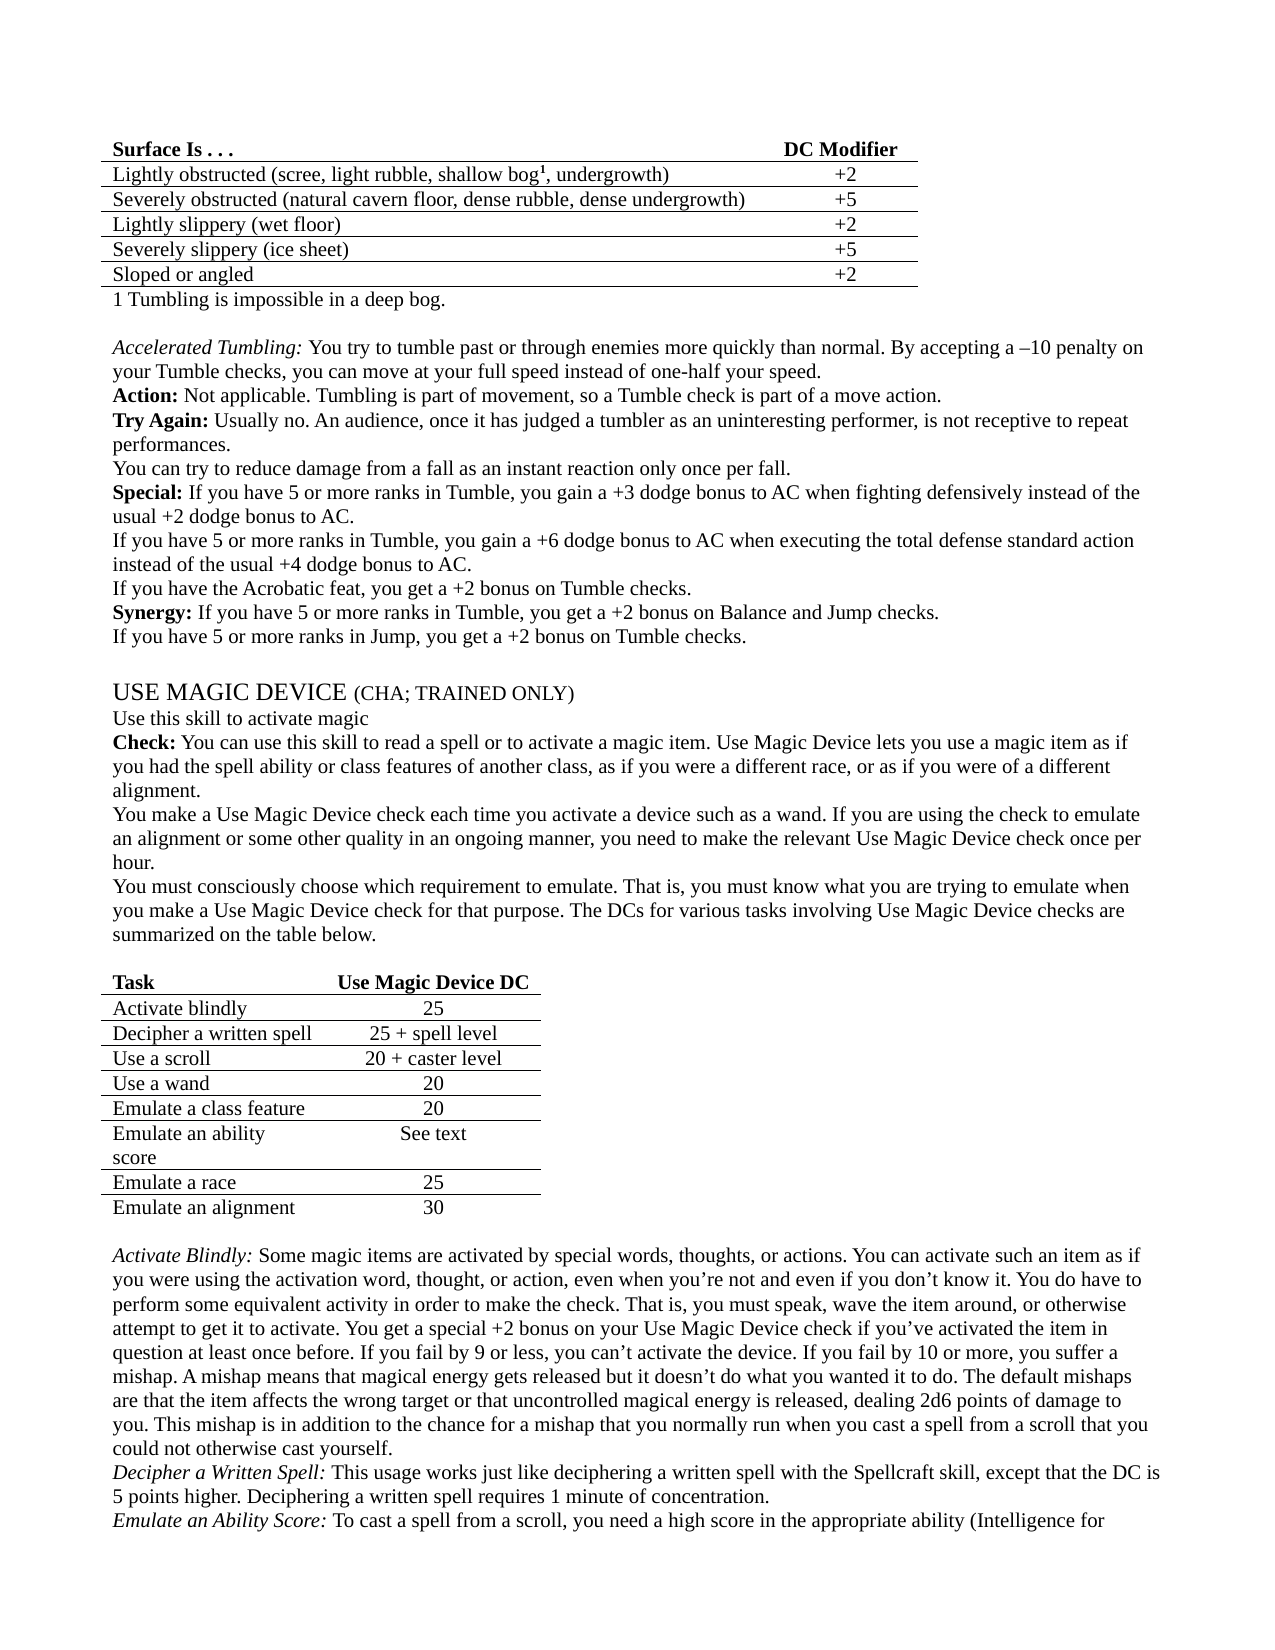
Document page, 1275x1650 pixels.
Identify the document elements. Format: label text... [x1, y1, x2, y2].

text Check: You can use this skill to read a spell or to activate a magic item. Use Magic Device lets you use a magic item as if you had the spell ability or class features of another class, as if you were a different race, or as if you were of a different alignment. [112, 730, 1162, 802]
table_cell See text [326, 1121, 541, 1169]
table_cell Use a scroll [101, 1046, 326, 1070]
table_cell Emulate a class feature [101, 1096, 326, 1120]
table_cell +2 [773, 262, 918, 286]
table_cell 25 + spell level [326, 1021, 541, 1044]
table_header Task [101, 970, 326, 994]
table_cell 25 [326, 1170, 541, 1194]
text You can try to reduce damage from a fall as an instant reaction only once per fall. [112, 456, 1162, 480]
table_cell Emulate an alignment [101, 1195, 326, 1219]
table_cell +5 [773, 187, 918, 211]
text If you have 5 or more ranks in Jump, you get a +2 bonus on Tumble checks. [112, 624, 1162, 648]
table_cell Lightly obstructed (scree, light rubble, shallow bog1, undergrowth) [101, 162, 772, 186]
text Decipher a Written Spell: This usage works just like deciphering a written spell with the Spellcraft skill, except that the DC is 5 points higher. Deciphering a written spell requires 1 minute of concentration. [112, 1460, 1162, 1508]
table_cell 30 [326, 1195, 541, 1219]
text USE MAGIC DEVICE (CHA; TRAINED ONLY) [112, 677, 1162, 706]
table_cell Activate blindly [101, 995, 326, 1019]
text Accelerated Tumbling: You try to tumble past or through enemies more quickly than normal. By accepting a –10 penalty on your Tumble checks, you can move at your full speed instead of one-half your speed. [112, 335, 1162, 383]
table_header DC Modifier [773, 137, 918, 161]
table_cell Emulate a race [101, 1170, 326, 1194]
text Use this skill to activate magic [112, 706, 1162, 730]
table_cell 20 + caster level [326, 1046, 541, 1070]
table_cell +5 [773, 237, 918, 261]
table_cell 20 [326, 1096, 541, 1120]
table_cell Severely obstructed (natural cavern floor, dense rubble, dense undergrowth) [101, 187, 772, 211]
text You must consciously choose which requirement to emulate. That is, you must know what you are trying to emulate when you make a Use Magic Device check for that purpose. The DCs for various tasks involving Use Magic Device checks are summarized on the table below. [112, 874, 1162, 946]
table_cell Decipher a written spell [101, 1021, 326, 1044]
text Action: Not applicable. Tumbling is part of movement, so a Tumble check is part of a move action. [112, 383, 1162, 407]
table_cell Severely slippery (ice sheet) [101, 237, 772, 261]
table_header Surface Is . . . [101, 137, 772, 161]
table_cell Lightly slippery (wet floor) [101, 212, 772, 236]
table_cell Use a wand [101, 1071, 326, 1095]
text You make a Use Magic Device check each time you activate a device such as a wand. If you are using the check to emulate an alignment or some other quality in an ongoing manner, you need to make the relevant Use Magic Device check once per hour. [112, 802, 1162, 874]
text If you have 5 or more ranks in Tumble, you gain a +6 dodge bonus to AC when executing the total defense standard action instead of the usual +4 dodge bonus to AC. [112, 528, 1162, 576]
table_cell +2 [773, 162, 918, 186]
table_cell 20 [326, 1071, 541, 1095]
text Try Again: Usually no. An audience, once it has judged a tumbler as an uninteresting performer, is not receptive to repeat performances. [112, 407, 1162, 456]
text Special: If you have 5 or more ranks in Tumble, you gain a +3 dodge bonus to AC when fighting defensively instead of the usual +2 dodge bonus to AC. [112, 480, 1162, 528]
table_cell 1 Tumbling is impossible in a deep bog. [101, 287, 918, 311]
text Emulate an Ability Score: To cast a spell from a scroll, you need a high score in the appropriate ability (Intelligence for [112, 1508, 1162, 1532]
table_header Use Magic Device DC [326, 970, 541, 994]
text Activate Blindly: Some magic items are activated by special words, thoughts, or actions. You can activate such an item as if you were using the activation word, thought, or action, even when you’re not and even if you don’t know it. You do have to perform some equivalent activity in order to make the check. That is, you must speak, wave the item around, or otherwise attempt to get it to activate. You get a special +2 bonus on your Use Magic Device check if you’ve activated the item in question at least once before. If you fail by 9 or less, you can’t activate the device. If you fail by 10 or more, you suffer a mishap. A mishap means that magical energy gets released but it doesn’t do what you wanted it to do. The default mishaps are that the item affects the wrong target or that uncontrolled magical energy is released, dealing 2d6 points of damage to you. This mishap is in addition to the chance for a mishap that you normally run when you cast a spell from a scroll that you could not otherwise cast yourself. [112, 1243, 1162, 1460]
text If you have the Acrobatic feat, you get a +2 bonus on Tumble checks. [112, 576, 1162, 600]
table_cell 25 [326, 995, 541, 1019]
text Synergy: If you have 5 or more ranks in Tumble, you get a +2 bonus on Balance and Jump checks. [112, 600, 1162, 624]
table_cell Emulate an ability score [101, 1121, 326, 1169]
table_cell +2 [773, 212, 918, 236]
table_cell Sloped or angled [101, 262, 772, 286]
